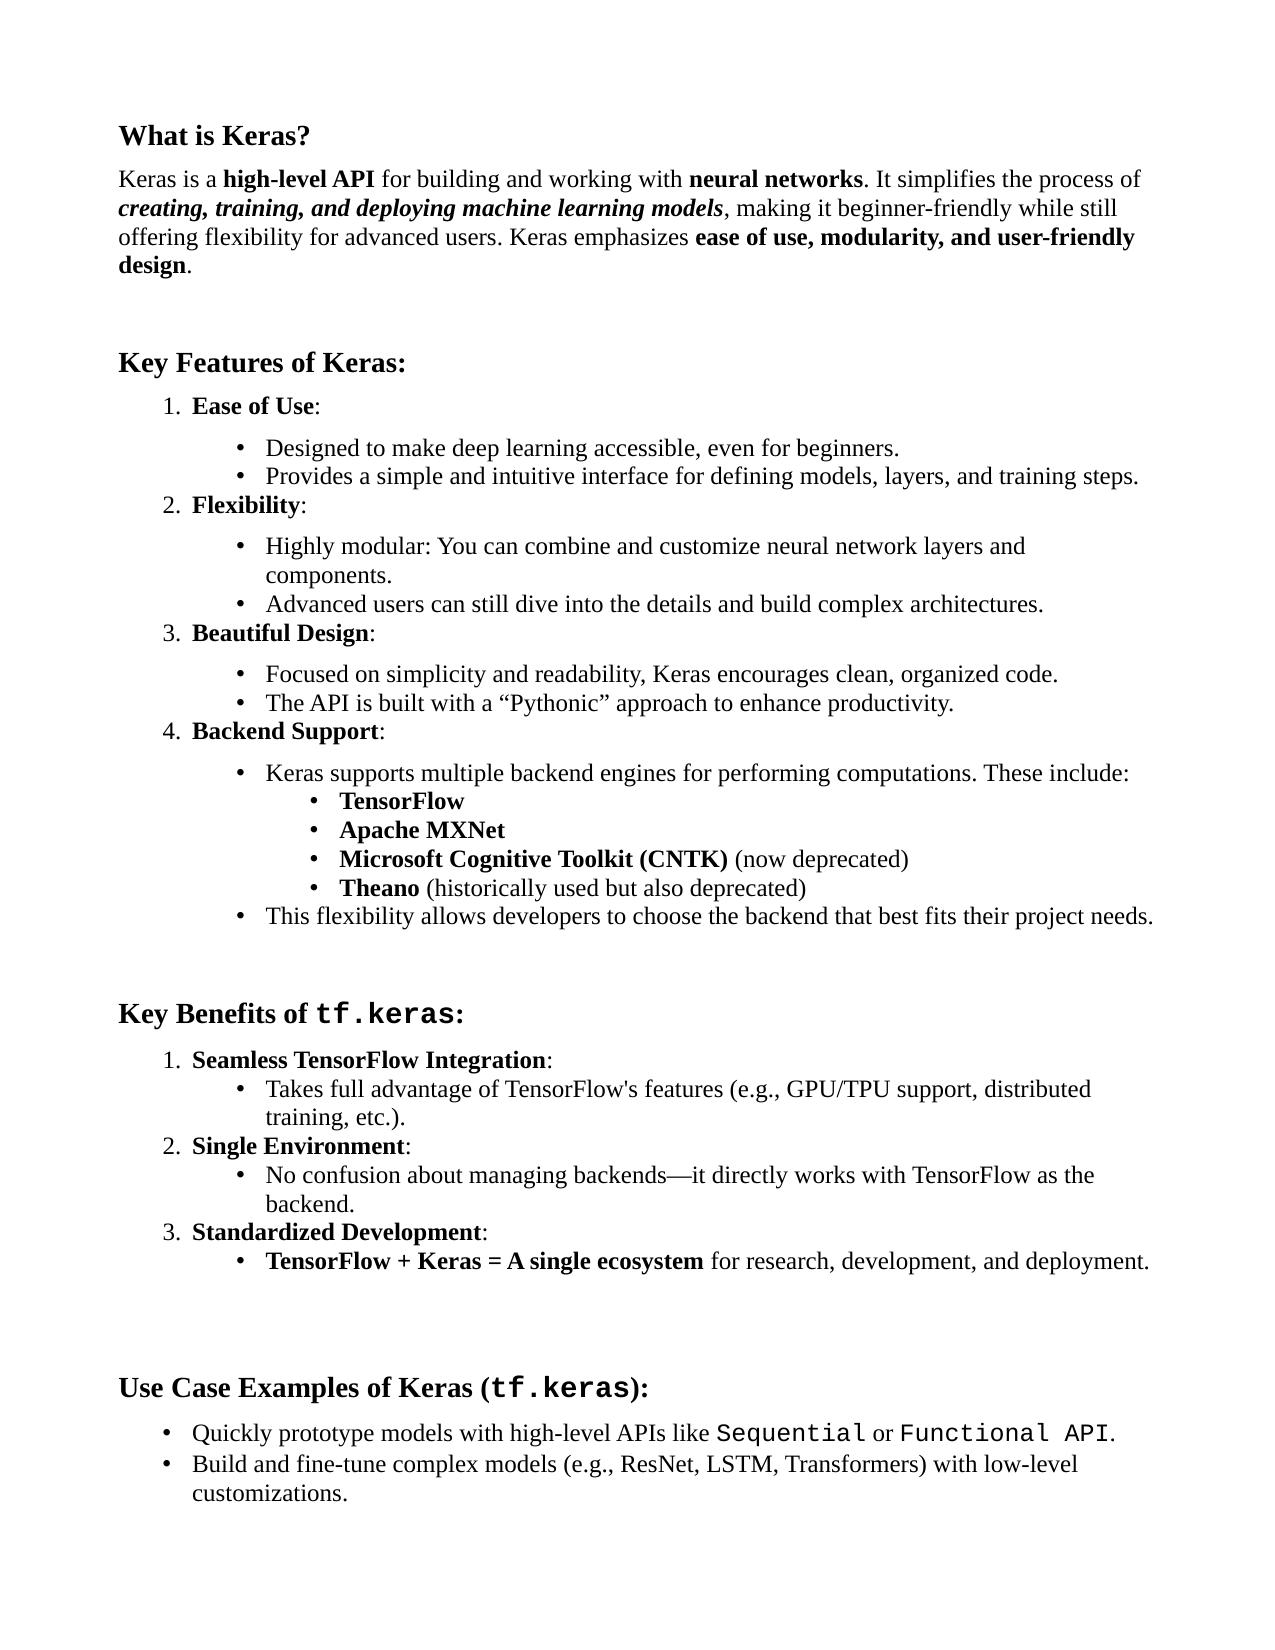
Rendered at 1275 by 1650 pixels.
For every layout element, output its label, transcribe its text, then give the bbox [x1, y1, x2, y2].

list Provides a simple and intuitive interface for defining models, layers, and training steps. [236, 461, 1157, 490]
list Microsoft Cognitive Toolkit (CNTK) (now deprecated) [309, 844, 1157, 873]
list Keras supports multiple backend engines for performing computations. These include: [236, 758, 1157, 786]
list This flexibility allows developers to choose the backend that best fits their project needs. [236, 901, 1157, 930]
list Takes full advantage of TensorFlow's features (e.g., GPU/TPU support, distributed training, etc.). [236, 1074, 1157, 1131]
list Flexibility: [162, 490, 1157, 519]
list Single Environment: [162, 1131, 1157, 1160]
list No confusion about managing backends—it directly works with TensorFlow as the backend. [236, 1160, 1157, 1217]
list TensorFlow + Keras = A single ecosystem for research, development, and deployment. [236, 1246, 1157, 1275]
list Advanced users can still dive into the details and build complex architectures. [236, 589, 1157, 618]
subtitle Key Features of Keras: [118, 345, 1157, 379]
list Apache MXNet [309, 815, 1157, 844]
list Quickly prototype models with high-level APIs like Sequential or Functional API. [162, 1418, 1157, 1449]
text Keras is a high-level API for building and working with neural networks. It simplifies the process of creating, training, and deploying machine learning models, making it beginner-friendly while still offering flexibility for advanced users. Keras emphasizes ease of use, modularity, and user-friendly design. [118, 164, 1157, 279]
subtitle Key Benefits of tf.keras: [118, 996, 1157, 1032]
list Standardized Development: [162, 1217, 1157, 1246]
list Focused on simplicity and readability, Keras encourages clean, organized code. [236, 659, 1157, 688]
list Backend Support: [162, 716, 1157, 745]
list TensorFlow [309, 786, 1157, 815]
list Ease of Use: [162, 391, 1157, 420]
list Theano (historically used but also deprecated) [309, 873, 1157, 901]
list Highly modular: You can combine and customize neural network layers and components. [236, 531, 1157, 589]
list Seamless TensorFlow Integration: [162, 1045, 1157, 1074]
list Beautiful Design: [162, 618, 1157, 646]
list Build and fine-tune complex models (e.g., ResNet, LSTM, Transformers) with low-level customizations. [162, 1449, 1157, 1507]
list Designed to make deep learning accessible, even for beginners. [236, 433, 1157, 461]
subtitle What is Keras? [118, 118, 1157, 152]
subtitle Use Case Examples of Keras (tf.keras): [118, 1370, 1157, 1406]
list The API is built with a “Pythonic” approach to enhance productivity. [236, 688, 1157, 716]
